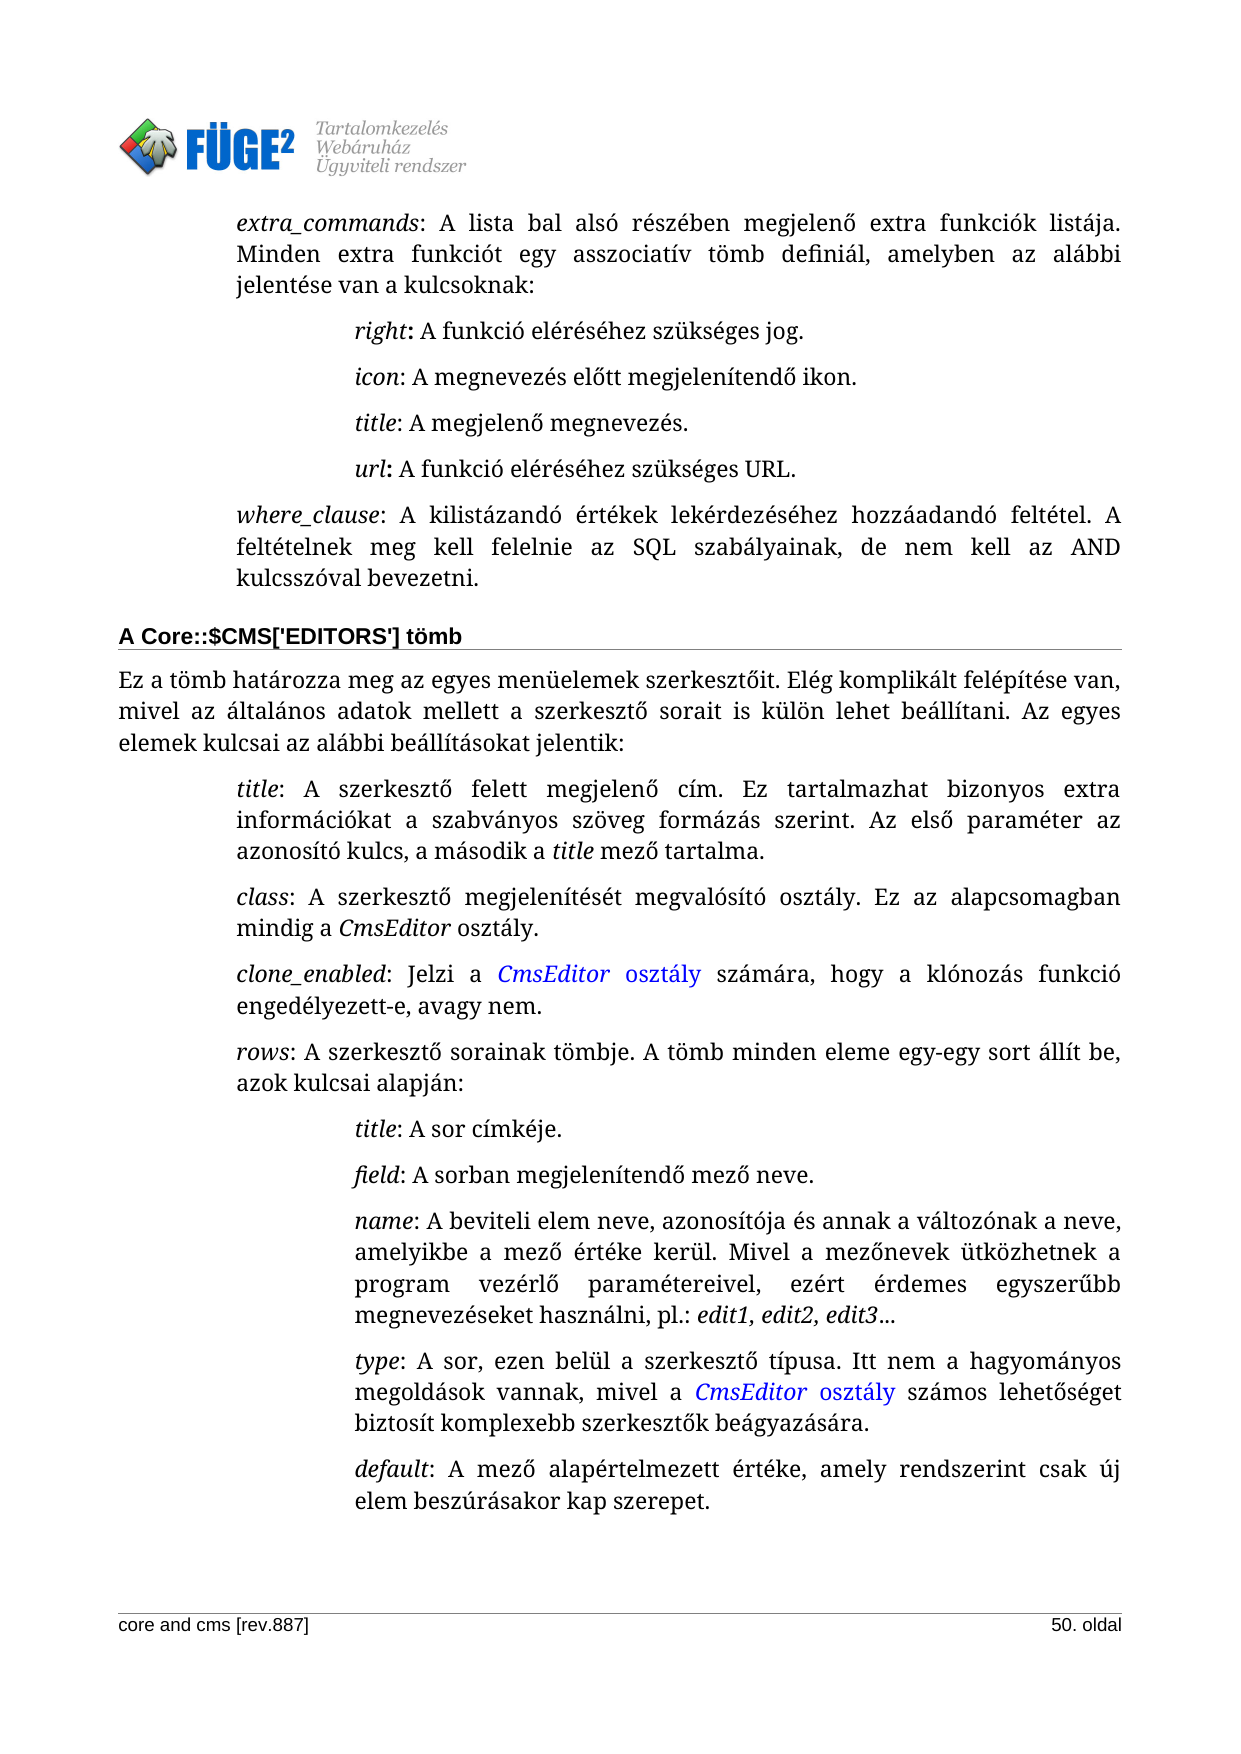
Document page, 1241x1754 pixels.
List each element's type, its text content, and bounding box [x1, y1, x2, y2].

text rows: A szerkesztő sorainak tömbje. A tömb minden eleme egy-egy sort állít be, azok kulcsai alapján: [236, 1036, 1122, 1098]
text right: A funkció eléréséhez szükséges jog. [354, 315, 1122, 346]
text extra_commands: A lista bal alsó részében megjelenő extra funkciók listája. Minden extra funkciót egy asszociatív tömb definiál, amelyben az alábbi jelentése van a kulcsoknak: [236, 207, 1122, 300]
subtitle A Core::$CMS['EDITORS'] tömb [118, 623, 1122, 649]
text icon: A megnevezés előtt megjelenítendő ikon. [354, 361, 1122, 392]
text class: A szerkesztő megjelenítését megvalósító osztály. Ez az alapcsomagban mindig a CmsEditor osztály. [236, 881, 1122, 943]
text field: A sorban megjelenítendő mező neve. [354, 1159, 1122, 1190]
text url: A funkció eléréséhez szükséges URL. [354, 453, 1122, 484]
text Ez a tömb határozza meg az egyes menüelemek szerkesztőit. Elég komplikált felépítése van, mivel az általános adatok mellett a szerkesztő sorait is külön lehet beállítani. Az egyes elemek kulcsai az alábbi beállításokat jelentik: [118, 664, 1122, 758]
text name: A beviteli elem neve, azonosítója és annak a változónak a neve, amelyikbe a mező értéke kerül. Mivel a mezőnevek ütközhetnek a program vezérlő paramétereivel, ezért érdemes egyszerűbb megnevezéseket használni, pl.: edit1, edit2, edit3... [354, 1205, 1122, 1330]
text clone_enabled: Jelzi a CmsEditor osztály számára, hogy a klónozás funkció engedélyezett-e, avagy nem. [236, 958, 1122, 1021]
text where_clause: A kilistázandó értékek lekérdezéséhez hozzáadandó feltétel. A feltételnek meg kell felelnie az SQL szabályainak, de nem kell az AND kulcsszóval bevezetni. [236, 499, 1122, 593]
picture [118, 118, 473, 177]
text title: A megjelenő megnevezés. [354, 407, 1122, 438]
text type: A sor, ezen belül a szerkesztő típusa. Itt nem a hagyományos megoldások vannak, mivel a CmsEditor osztály számos lehetőséget biztosít komplexebb szerkesztők beágyazására. [354, 1345, 1122, 1438]
text default: A mező alapértelmezett értéke, amely rendszerint csak új elem beszúrásakor kap szerepet. [354, 1453, 1122, 1516]
text title: A szerkesztő felett megjelenő cím. Ez tartalmazhat bizonyos extra információkat a szabványos szöveg formázás szerint. Az első paraméter az azonosító kulcs, a második a title mező tartalma. [236, 772, 1122, 866]
text title: A sor címkéje. [354, 1113, 1122, 1144]
